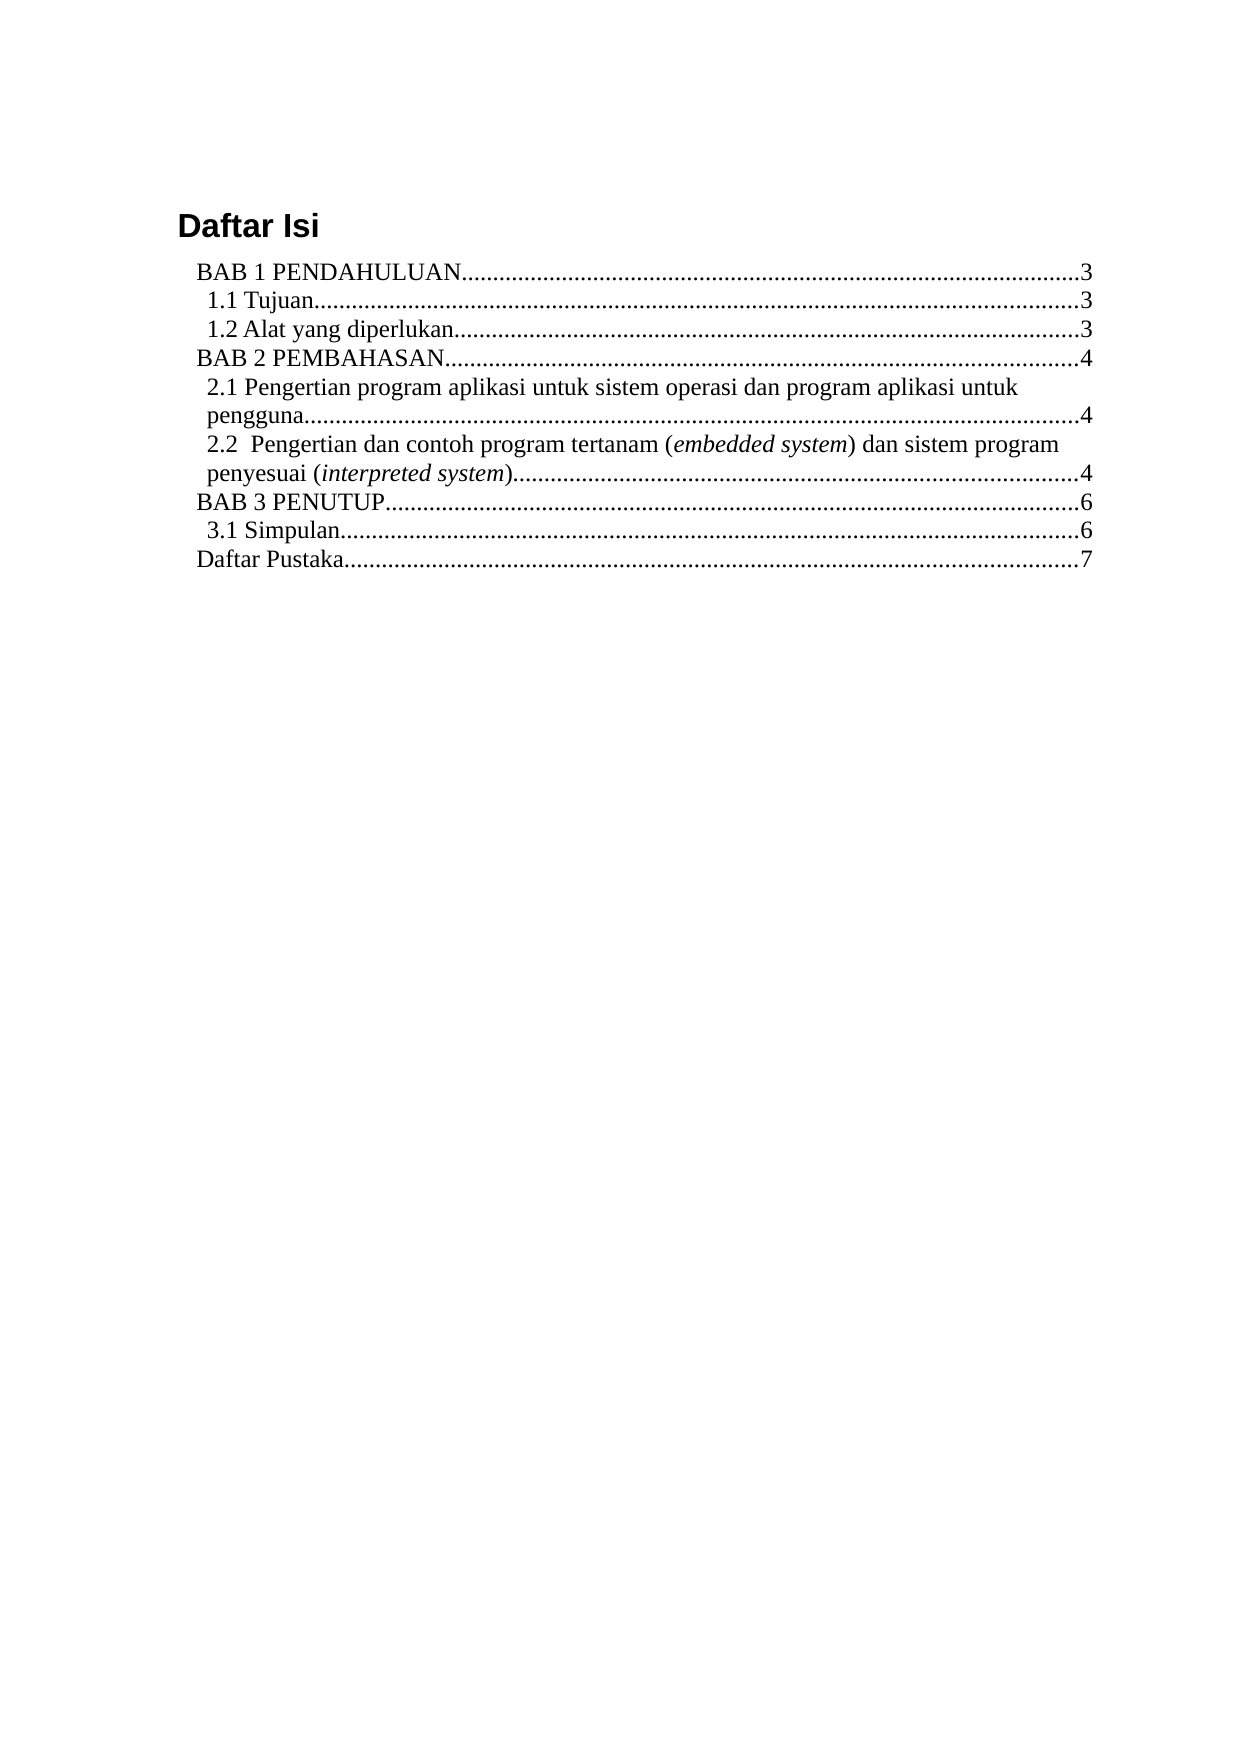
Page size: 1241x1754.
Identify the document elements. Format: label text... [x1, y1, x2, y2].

text 2.2 Pengertian dan contoh program tertanam (embedded system) dan sistem program penyesuai (interpreted system) 4 [207, 429, 1093, 487]
text Daftar Pustaka 7 [177, 544, 1093, 573]
text 2.1 Pengertian program aplikasi untuk sistem operasi dan program aplikasi untuk pengguna 4 [207, 372, 1093, 429]
text 1.1 Tujuan 3 [207, 286, 1093, 314]
text 1.2 Alat yang diperlukan 3 [207, 314, 1093, 343]
text BAB 3 PENUTUP 6 [177, 487, 1093, 516]
text BAB 1 PENDAHULUAN 3 [177, 257, 1093, 286]
text 3.1 Simpulan 6 [207, 516, 1093, 544]
subtitle Daftar Isi [177, 206, 1093, 244]
text BAB 2 PEMBAHASAN 4 [177, 343, 1093, 372]
